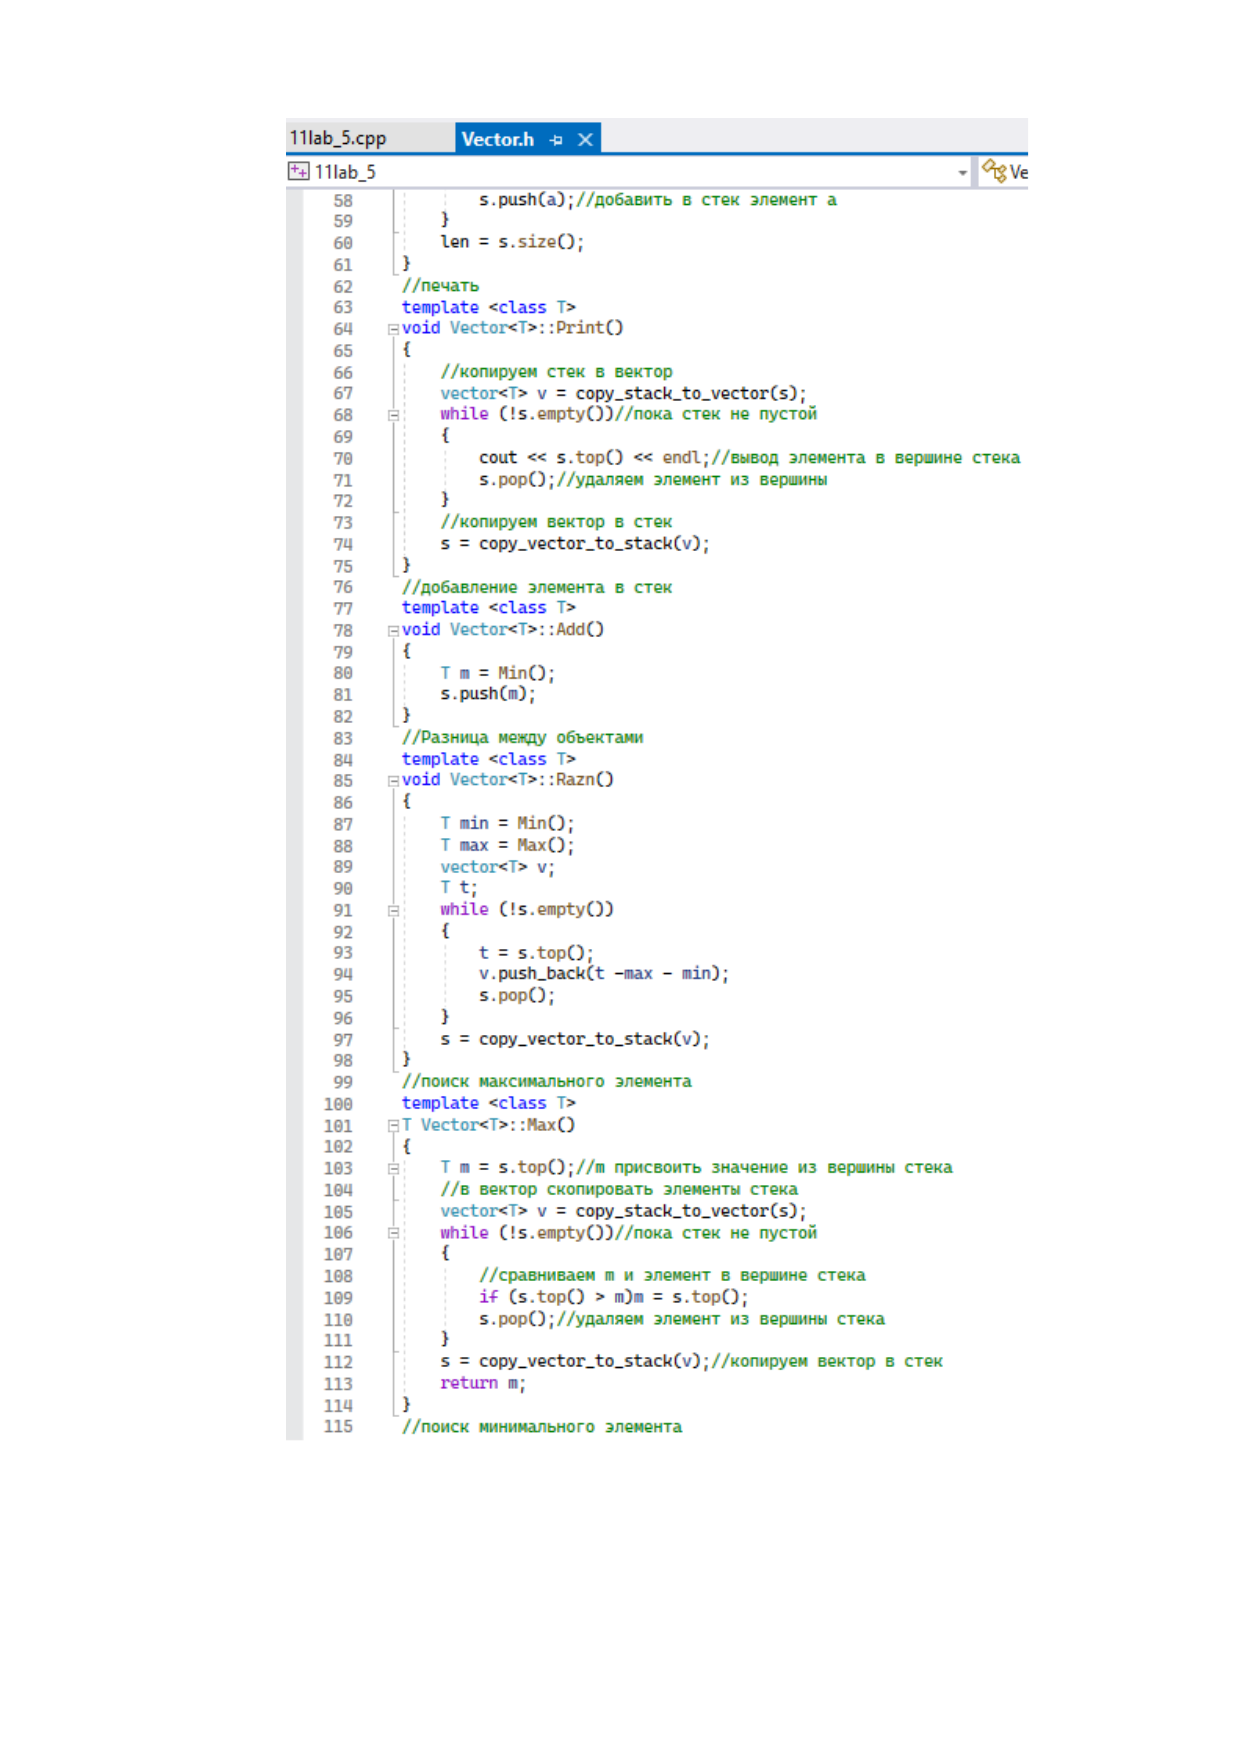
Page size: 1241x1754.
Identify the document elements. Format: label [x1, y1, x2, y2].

picture [286, 118, 1029, 1442]
